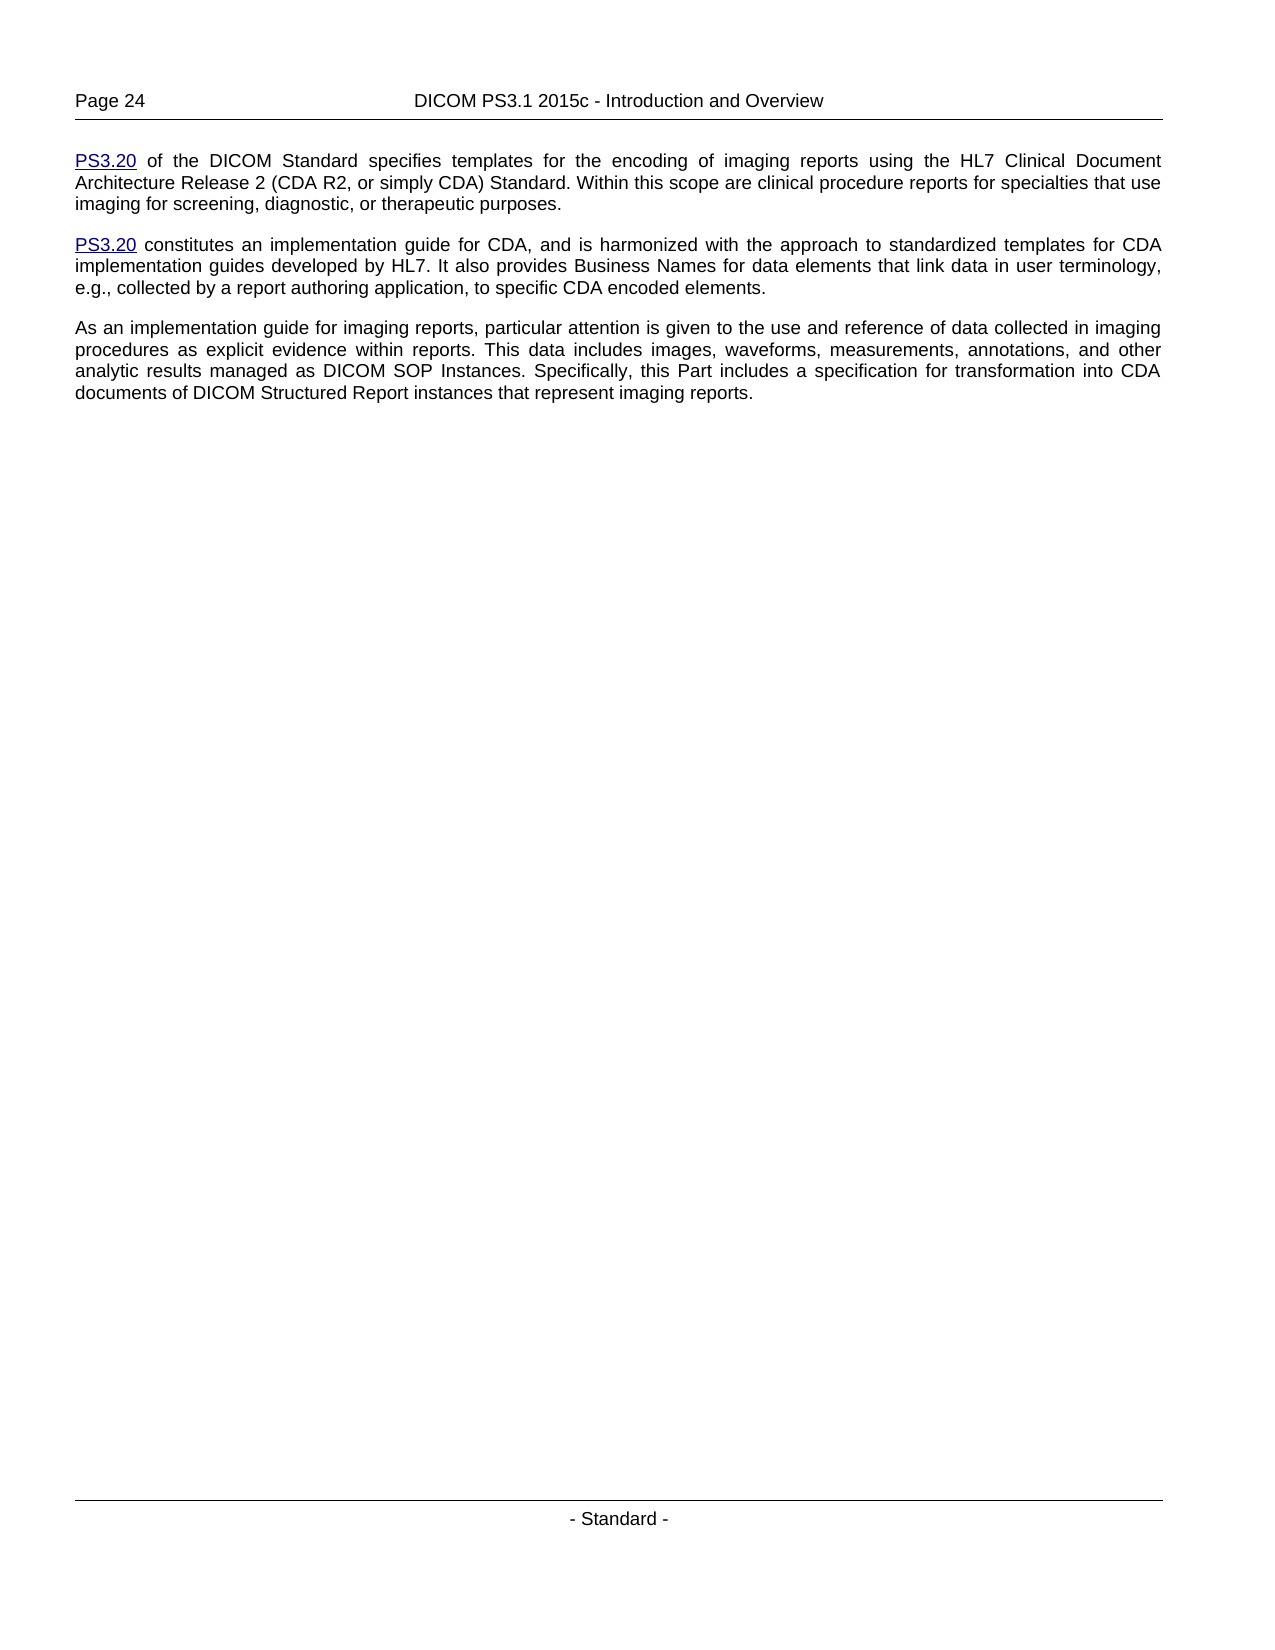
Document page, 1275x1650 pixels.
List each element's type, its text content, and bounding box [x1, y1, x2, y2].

text PS3.20 of the DICOM Standard specifies templates for the encoding of imaging reports using the HL7 Clinical Document Architecture Release 2 (CDA R2, or simply CDA) Standard. Within this scope are clinical procedure reports for specialties that use imaging for screening, diagnostic, or therapeutic purposes. [75, 150, 1162, 215]
text As an implementation guide for imaging reports, particular attention is given to the use and reference of data collected in imaging procedures as explicit evidence within reports. This data includes images, waveforms, measurements, annotations, and other analytic results managed as DICOM SOP Instances. Specifically, this Part includes a specification for transformation into CDA documents of DICOM Structured Report instances that represent imaging reports. [75, 317, 1162, 403]
text PS3.20 constitutes an implementation guide for CDA, and is harmonized with the approach to standardized templates for CDA implementation guides developed by HL7. It also provides Business Names for data elements that link data in user terminology, e.g., collected by a report authoring application, to specific CDA encoded elements. [75, 233, 1162, 298]
